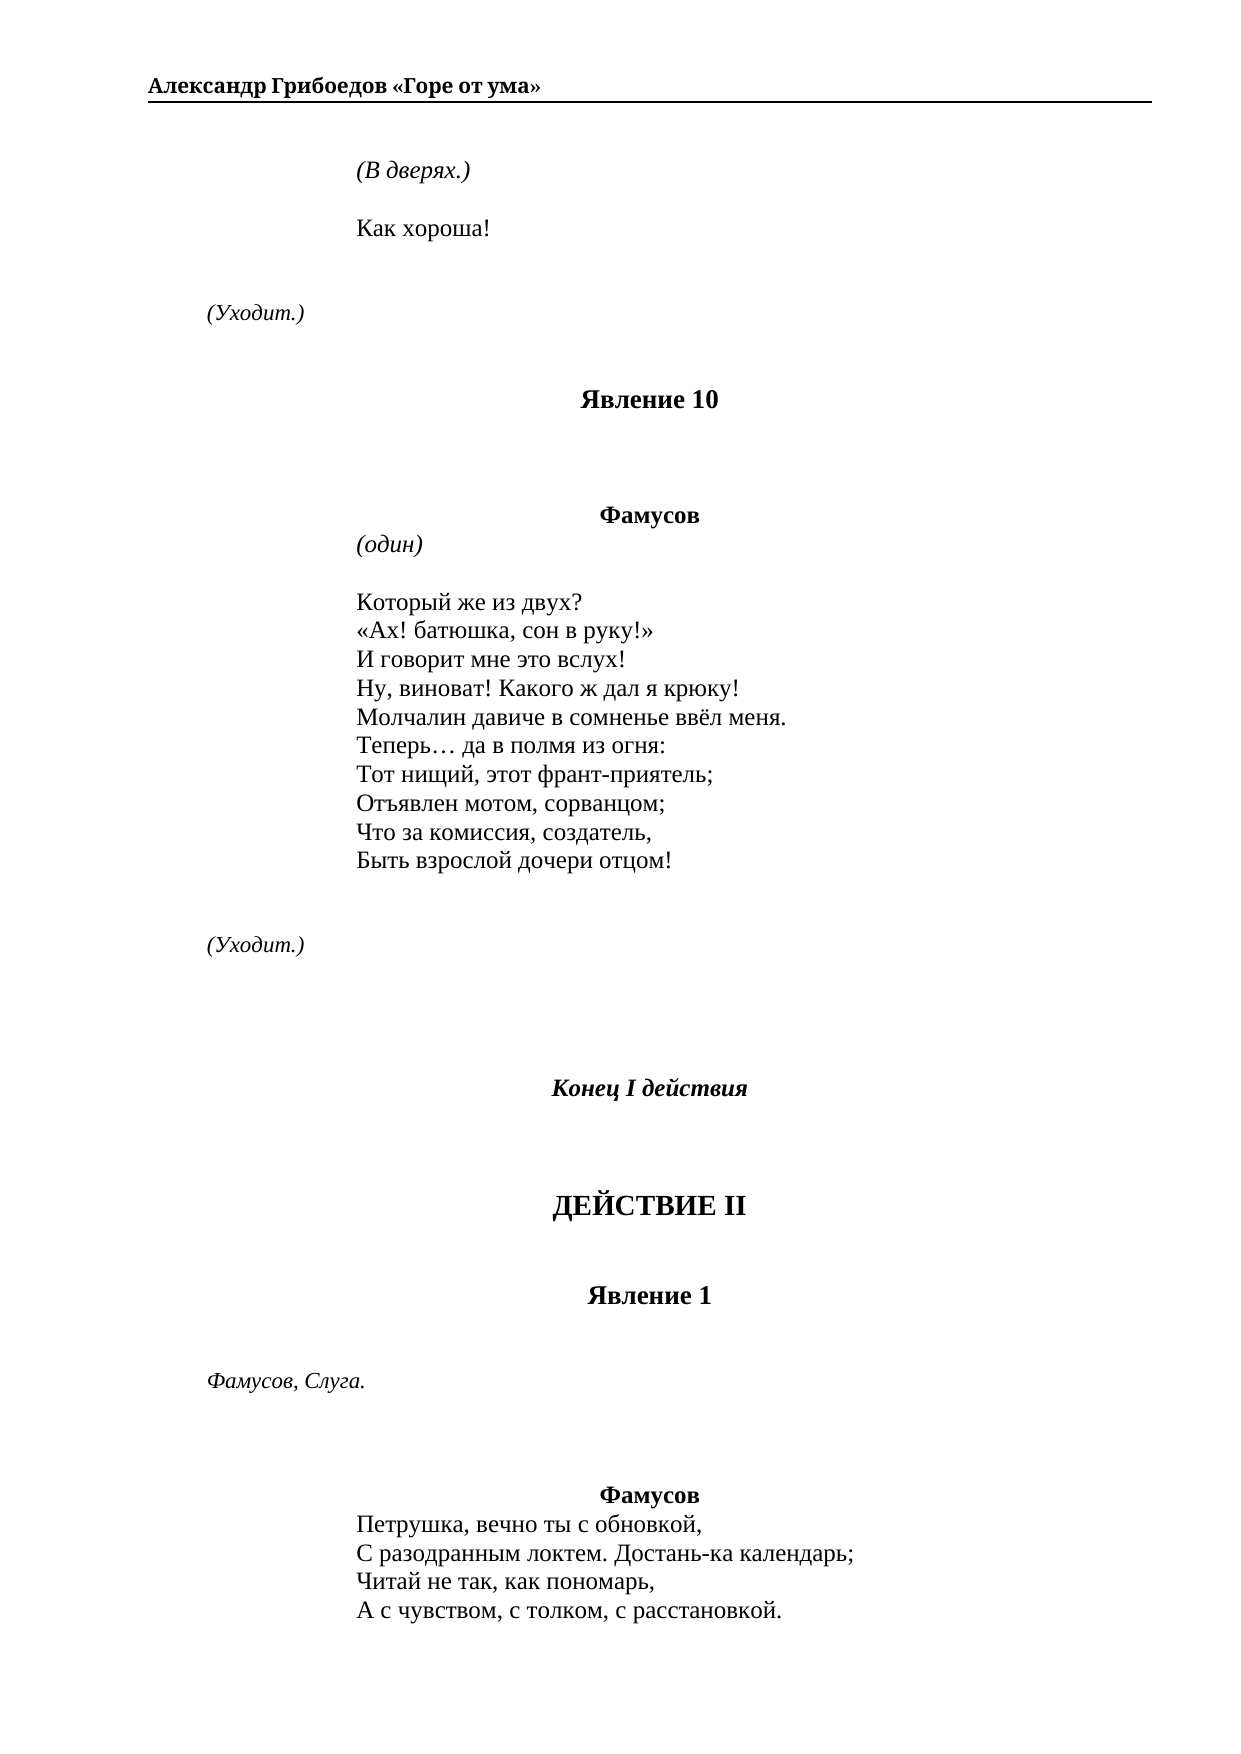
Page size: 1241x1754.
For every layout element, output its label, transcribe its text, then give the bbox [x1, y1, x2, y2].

text С разодранным локтем. Достань-ка календарь; [356, 1538, 1089, 1566]
subtitle Фамусов [148, 500, 1152, 529]
text Ну, виноват! Какого ж дал я крюку! [356, 673, 1089, 702]
text (В дверях.) [356, 155, 1089, 184]
text (Уходит.) [148, 932, 1089, 958]
text Читай не так, как пономарь, [356, 1566, 1089, 1595]
subtitle Конец I действия [148, 1073, 1152, 1102]
text Быть взрослой дочери отцом! [356, 845, 1089, 874]
text Что за комиссия, создатель, [356, 817, 1089, 845]
text Как хороша! [356, 213, 1089, 242]
subtitle ДЕЙСТВИЕ II [148, 1188, 1152, 1221]
text Теперь… да в полмя из огня: [356, 730, 1089, 759]
text Который же из двух? [356, 587, 1089, 615]
text Молчалин давиче в сомненье ввёл меня. [356, 702, 1089, 730]
subtitle Явление 10 [148, 383, 1152, 414]
text Отъявлен мотом, сорванцом; [356, 788, 1089, 817]
subtitle Фамусов [148, 1480, 1152, 1509]
text И говорит мне это вслух! [356, 644, 1089, 673]
text А с чувством, с толком, с расстановкой. [356, 1595, 1089, 1624]
text Петрушка, вечно ты с обновкой, [356, 1509, 1089, 1538]
subtitle Явление 1 [148, 1279, 1152, 1310]
text (Уходит.) [148, 299, 1089, 325]
text Фамусов, Слуга. [148, 1368, 1089, 1394]
text Тот нищий, этот франт-приятель; [356, 759, 1089, 788]
text «Ах! батюшка, сон в руку!» [356, 615, 1089, 644]
text (один) [356, 529, 1089, 558]
